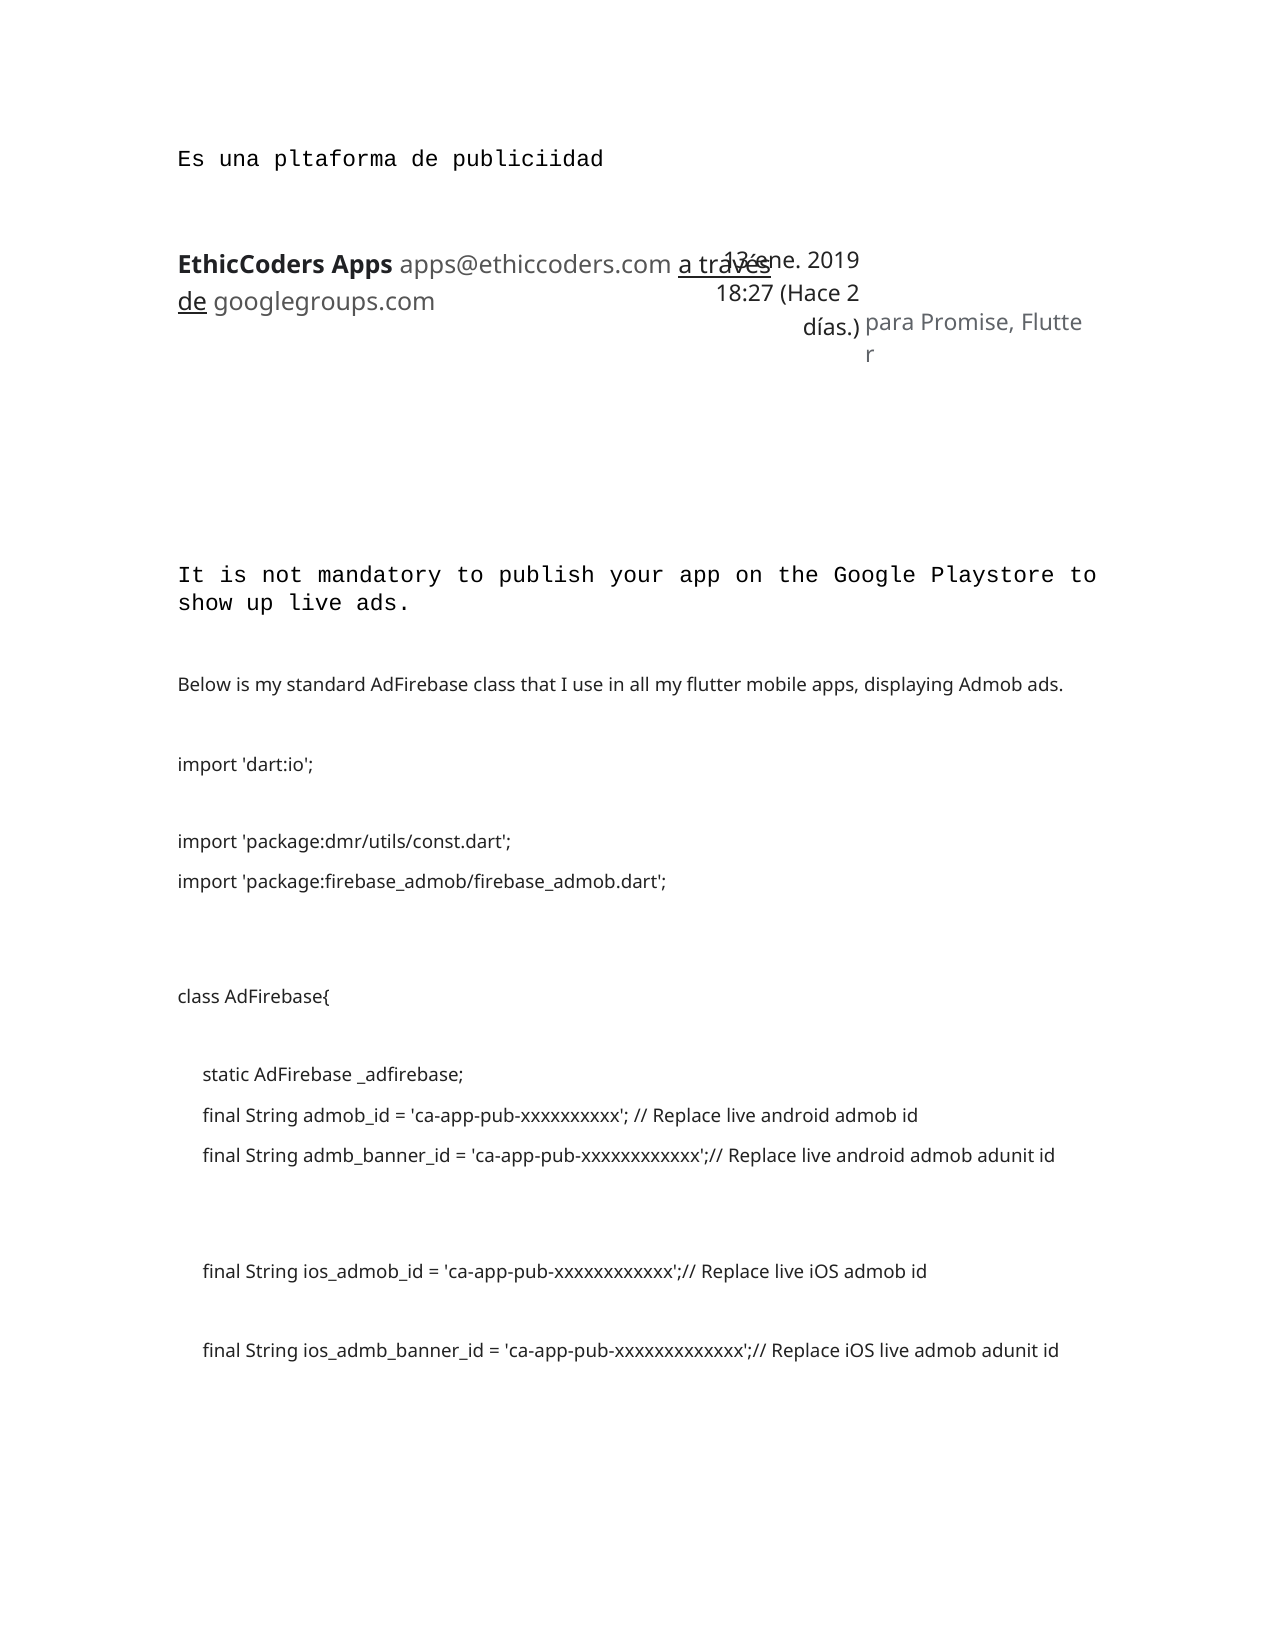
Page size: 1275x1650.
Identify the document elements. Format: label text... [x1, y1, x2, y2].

text import 'package:dmr/utils/const.dart'; [177, 829, 1098, 854]
text It is not mandatory to publish your app on the Google Playstore to show up live ads. [177, 563, 1098, 617]
text final String ios_admb_banner_id = 'ca-app-pub-xxxxxxxxxxxxx';// Replace iOS live admob adunit id [177, 1337, 1098, 1363]
text Below is my standard AdFirebase class that I use in all my flutter mobile apps, displaying Admob ads. [177, 671, 1098, 697]
table_header para Promise, Flutter [865, 306, 1090, 400]
table_cell [177, 342, 865, 443]
text final String admob_id = 'ca-app-pub-xxxxxxxxxx'; // Replace live android admob id [177, 1102, 1098, 1128]
table_header [865, 244, 1098, 443]
table_header [177, 317, 700, 342]
text import 'dart:io'; [177, 751, 1098, 777]
text final String admb_banner_id = 'ca-app-pub-xxxxxxxxxxxx';// Replace live android admob adunit id [177, 1143, 1098, 1169]
table_header EthicCoders Apps apps@ethiccoders.com a través de googlegroups.com [177, 247, 700, 317]
text import 'package:firebase_admob/firebase_admob.dart'; [177, 869, 1098, 894]
text Es una pltaforma de publiciidad [177, 148, 1098, 173]
text class AdFirebase{ [177, 984, 1098, 1009]
text final String ios_admob_id = 'ca-app-pub-xxxxxxxxxxxx';// Replace live iOS admob id [177, 1259, 1098, 1285]
table_header 13 ene. 2019 18:27 (Hace 2 días.) [700, 244, 859, 342]
table_header [860, 244, 865, 342]
text static AdFirebase _adfirebase; [177, 1061, 1098, 1088]
